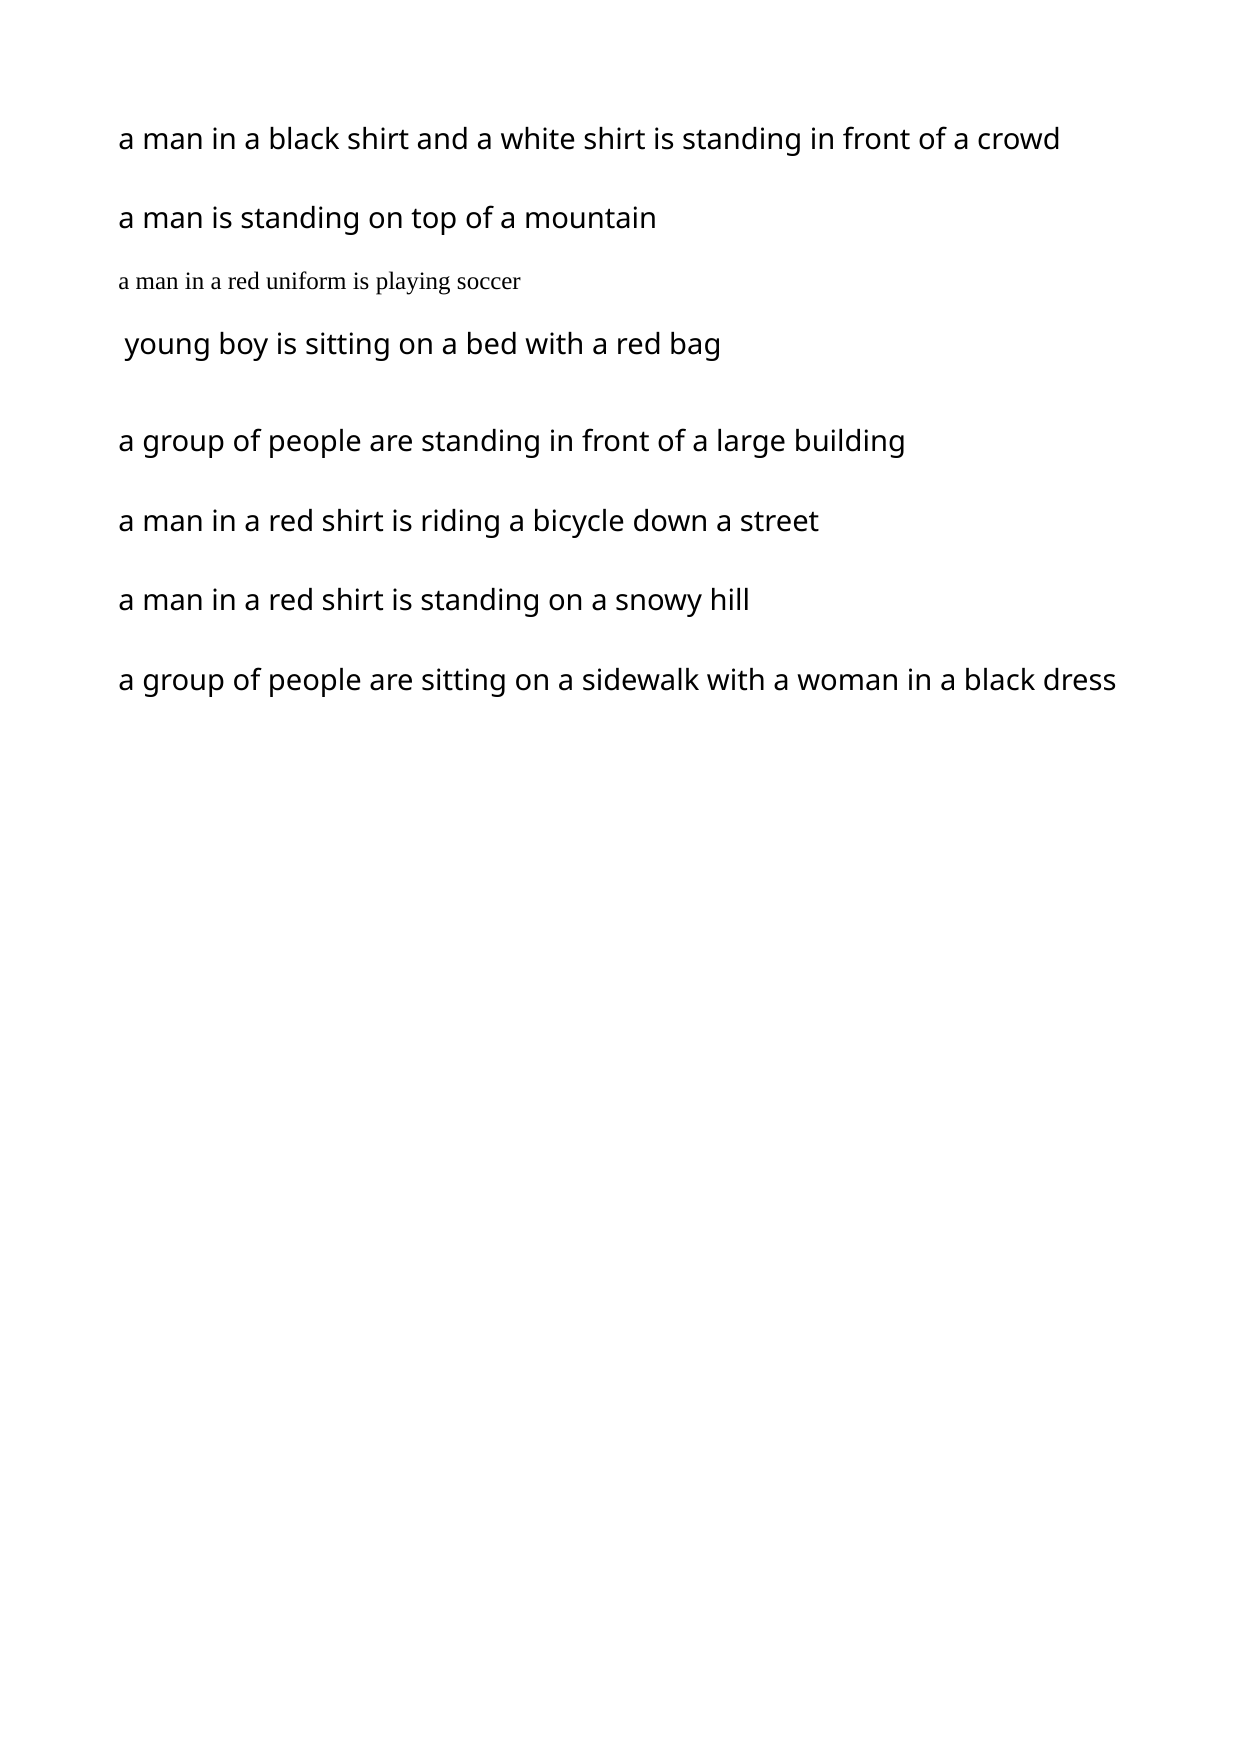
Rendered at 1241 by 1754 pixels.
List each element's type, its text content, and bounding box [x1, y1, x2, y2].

text a man in a red shirt is riding a bicycle down a street [118, 500, 1122, 540]
text a man in a red uniform is playing soccer [118, 266, 1122, 295]
text a man in a black shirt and a white shirt is standing in front of a crowd [118, 118, 1122, 158]
text a man is standing on top of a mountain [118, 197, 1122, 237]
text young boy is sitting on a bed with a red bag [118, 323, 1122, 363]
text a group of people are standing in front of a large building [118, 421, 1122, 460]
text a group of people are sitting on a sidewalk with a woman in a black dress [118, 659, 1122, 698]
text a man in a red shirt is standing on a snowy hill [118, 579, 1122, 619]
